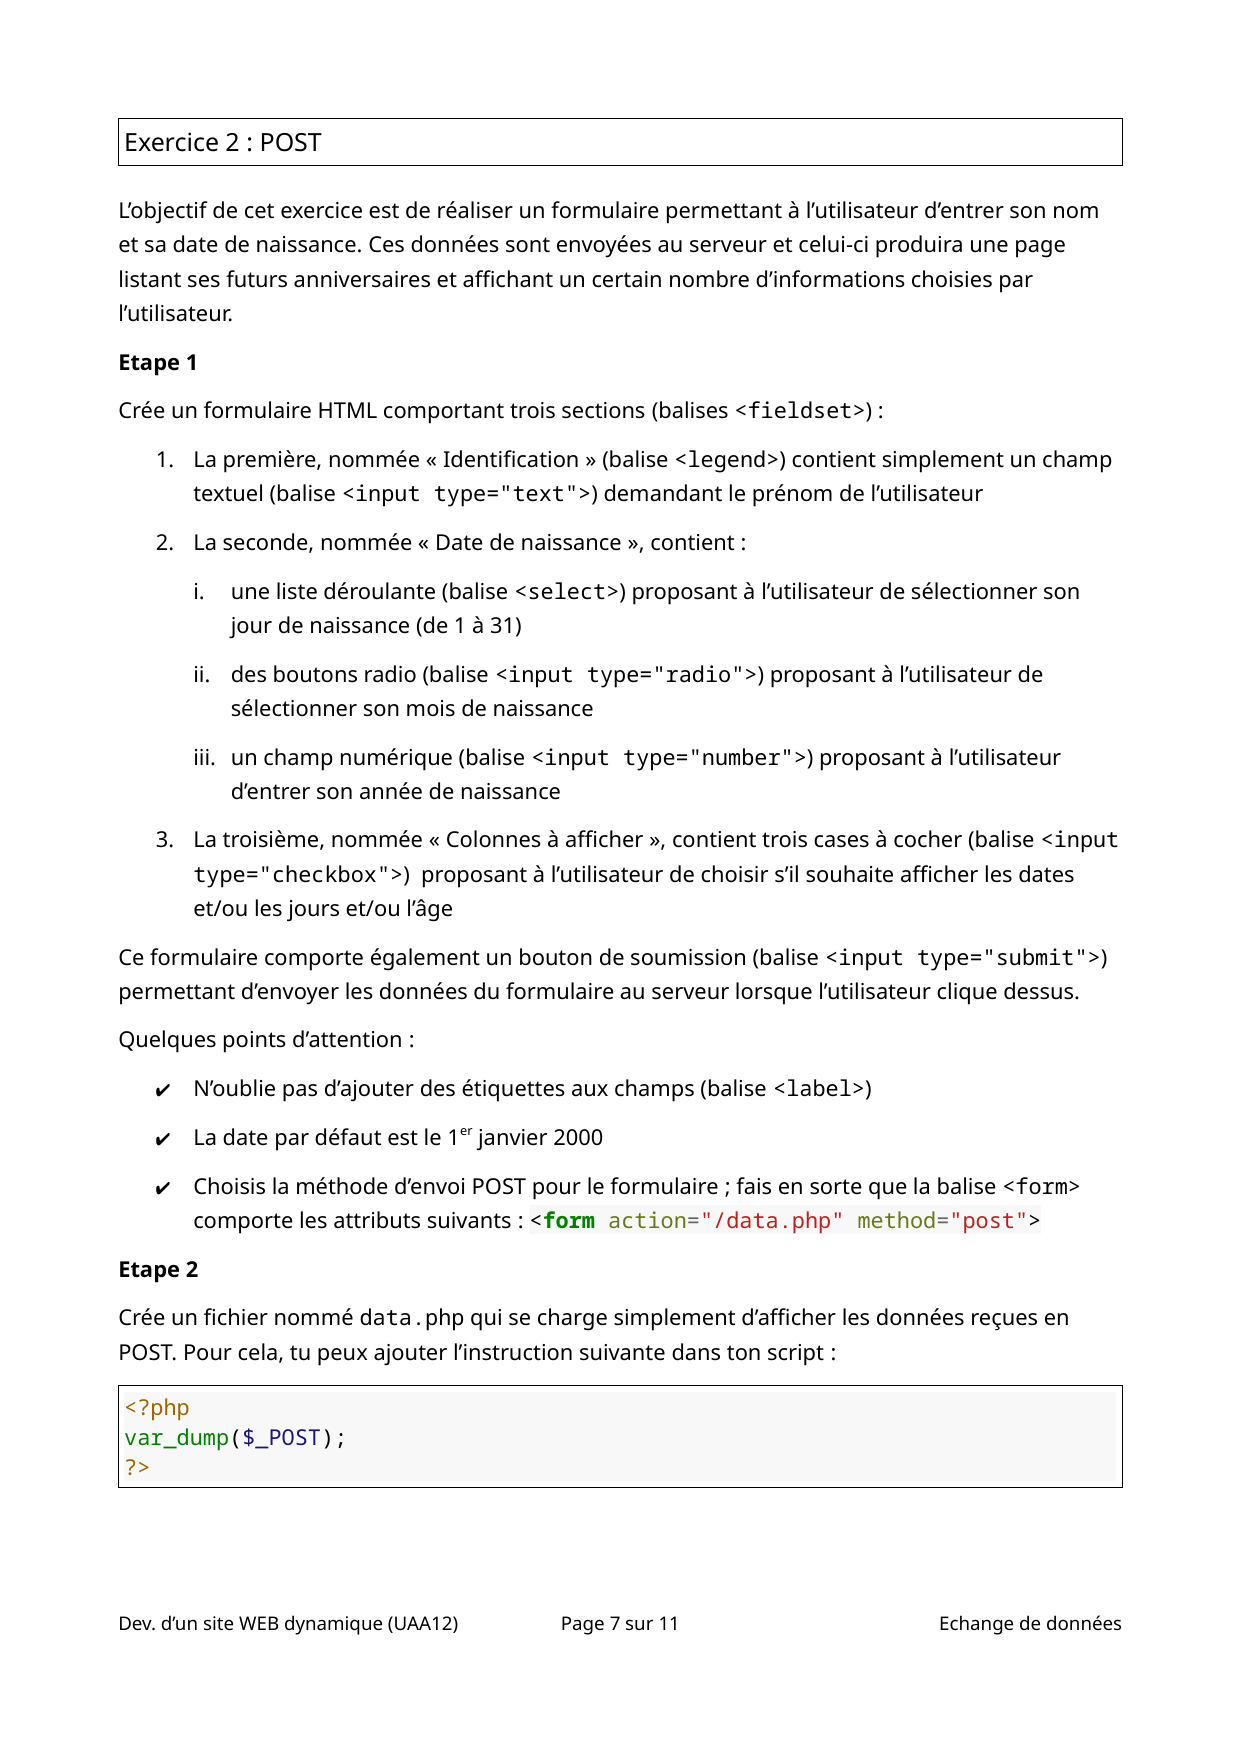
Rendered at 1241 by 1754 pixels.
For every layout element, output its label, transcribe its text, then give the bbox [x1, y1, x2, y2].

table_header <?php var_dump($_POST); ?> [119, 1386, 1122, 1487]
text Ce formulaire comporte également un bouton de soumission (balise <input type="submit">) permettant d’envoyer les données du formulaire au serveur lorsque l’utilisateur clique dessus. [118, 941, 1122, 1005]
list des boutons radio (balise <input type="radio">) proposant à l’utilisateur de sélectionner son mois de naissance [193, 658, 1122, 722]
text Crée un formulaire HTML comportant trois sections (balises <fieldset>) : [118, 395, 1122, 425]
text Etape 1 [118, 346, 1122, 376]
list une liste déroulante (balise <select>) proposant à l’utilisateur de sélectionner son jour de naissance (de 1 à 31) [193, 576, 1122, 639]
list Choisis la méthode d’envoi POST pour le formulaire ; fais en sorte que la balise <form> comporte les attributs suivants : <form action="/data.php" method="post"> [156, 1171, 1122, 1234]
text Crée un fichier nommé data.php qui se charge simplement d’afficher les données reçues en POST. Pour cela, tu peux ajouter l’instruction suivante dans ton script : [118, 1302, 1122, 1366]
list un champ numérique (balise <input type="number">) proposant à l’utilisateur d’entrer son année de naissance [193, 741, 1122, 805]
text Etape 2 [118, 1253, 1122, 1283]
list N’oublie pas d’ajouter des étiquettes aux champs (balise <label>) [156, 1073, 1122, 1103]
list La troisième, nommée « Colonnes à afficher », contient trois cases à cocher (balise <input type="checkbox">) proposant à l’utilisateur de choisir s’il souhaite afficher les dates et/ou les jours et/ou l’âge [156, 824, 1122, 922]
text Quelques points d’attention : [118, 1024, 1122, 1054]
list La seconde, nommée « Date de naissance », contient : [156, 527, 1122, 557]
list La première, nommée « Identification » (balise <legend>) contient simplement un champ textuel (balise <input type="text">) demandant le prénom de l’utilisateur [156, 444, 1122, 508]
list La date par défaut est le 1er janvier 2000 [156, 1122, 1122, 1152]
text L’objectif de cet exercice est de réaliser un formulaire permettant à l’utilisateur d’entrer son nom et sa date de naissance. Ces données sont envoyées au serveur et celui-ci produira une page listant ses futurs anniversaires et affichant un certain nombre d’informations choisies par l’utilisateur. [118, 195, 1122, 327]
table_header Exercice 2 : POST [119, 119, 1122, 165]
